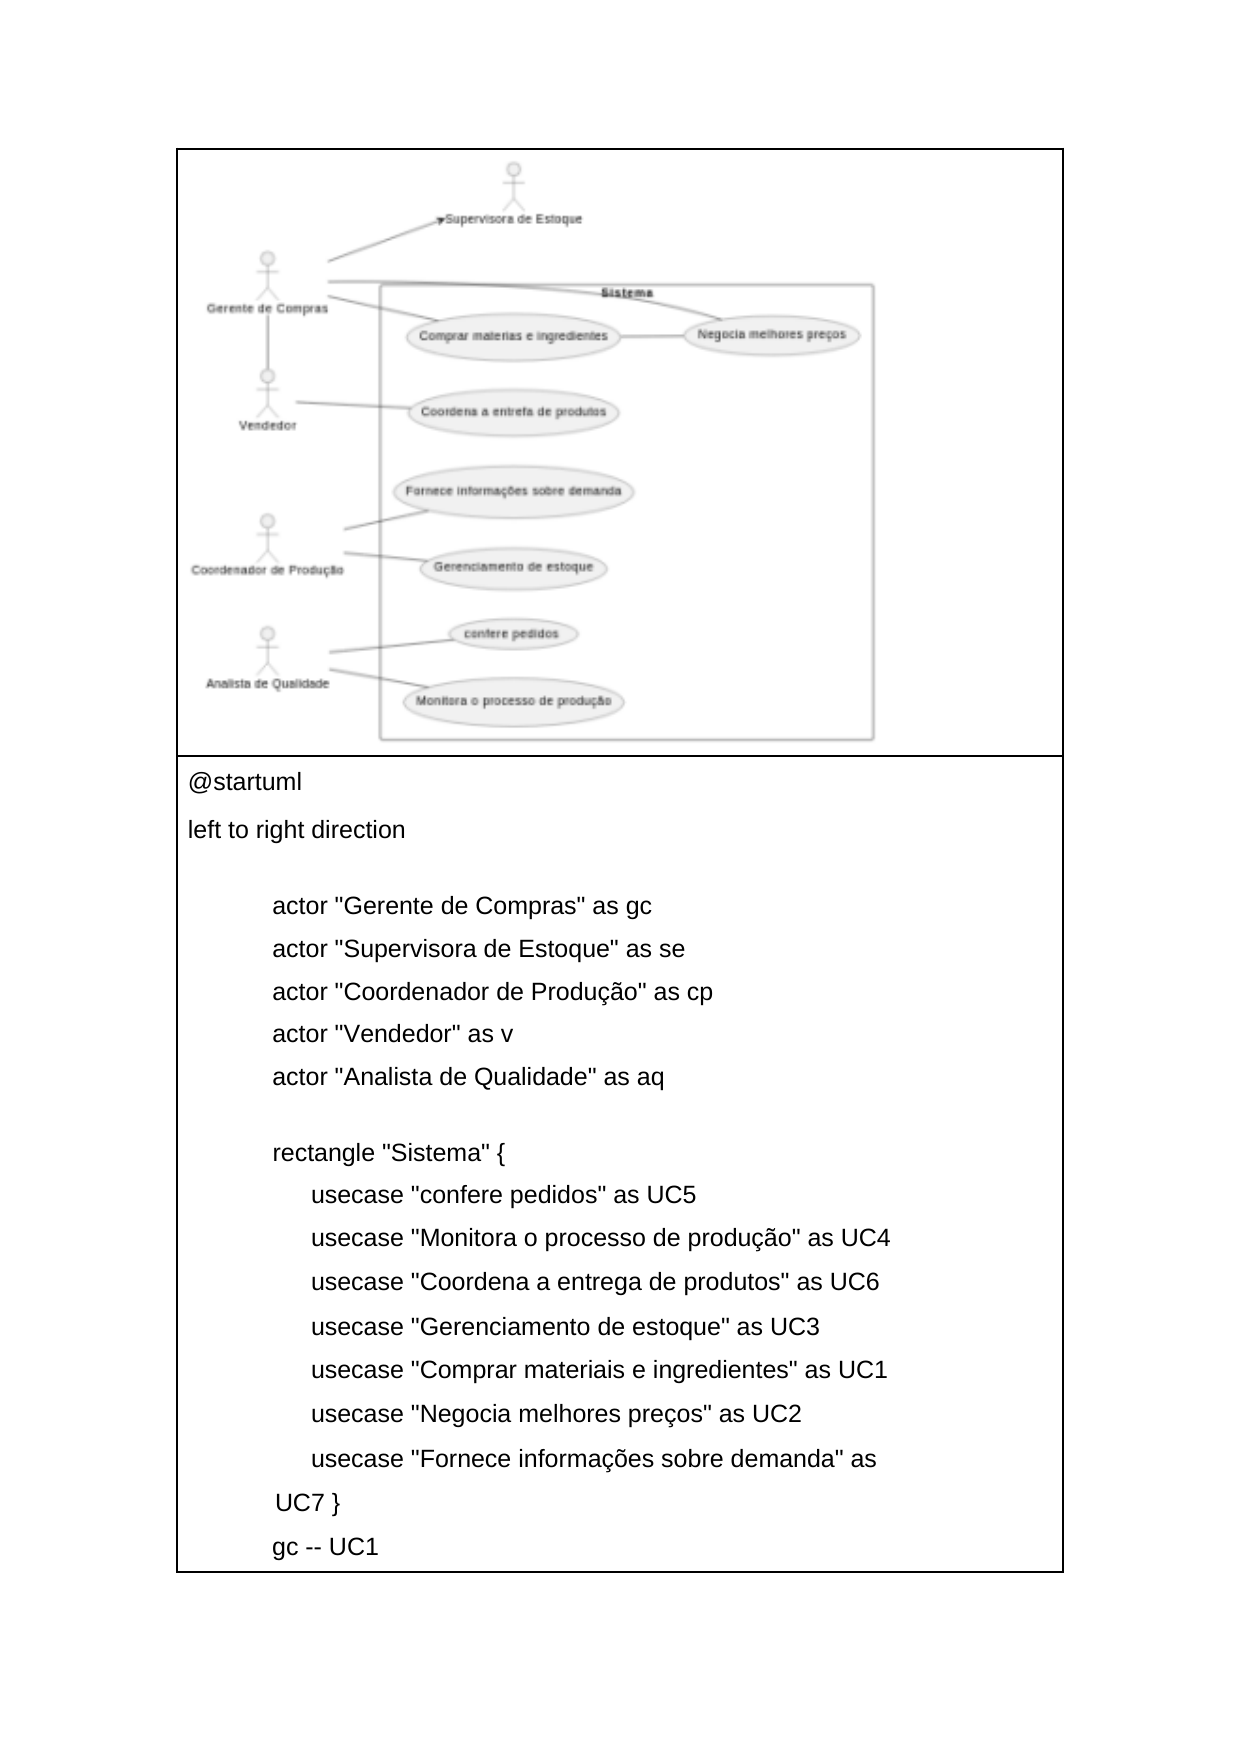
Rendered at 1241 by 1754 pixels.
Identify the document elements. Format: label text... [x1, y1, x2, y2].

picture [187, 160, 877, 745]
table_header [178, 150, 1062, 755]
table_cell @startuml left to right direction actor "Gerente de Compras" as gc actor "Supervisora de Estoque" as se actor "Coordenador de Produção" as cp actor "Vendedor" as v actor "Analista de Qualidade" as aq rectangle "Sistema" { usecase "confere pedidos" as UC5 usecase "Monitora o processo de produção" as UC4 usecase "Coordena a entrega de produtos" as UC6 usecase "Gerenciamento de estoque" as UC3 usecase "Comprar materiais e ingredientes" as UC1 usecase "Negocia melhores preços" as UC2 usecase "Fornece informações sobre demanda" as UC7 } gc -- UC1 [178, 757, 1062, 1571]
